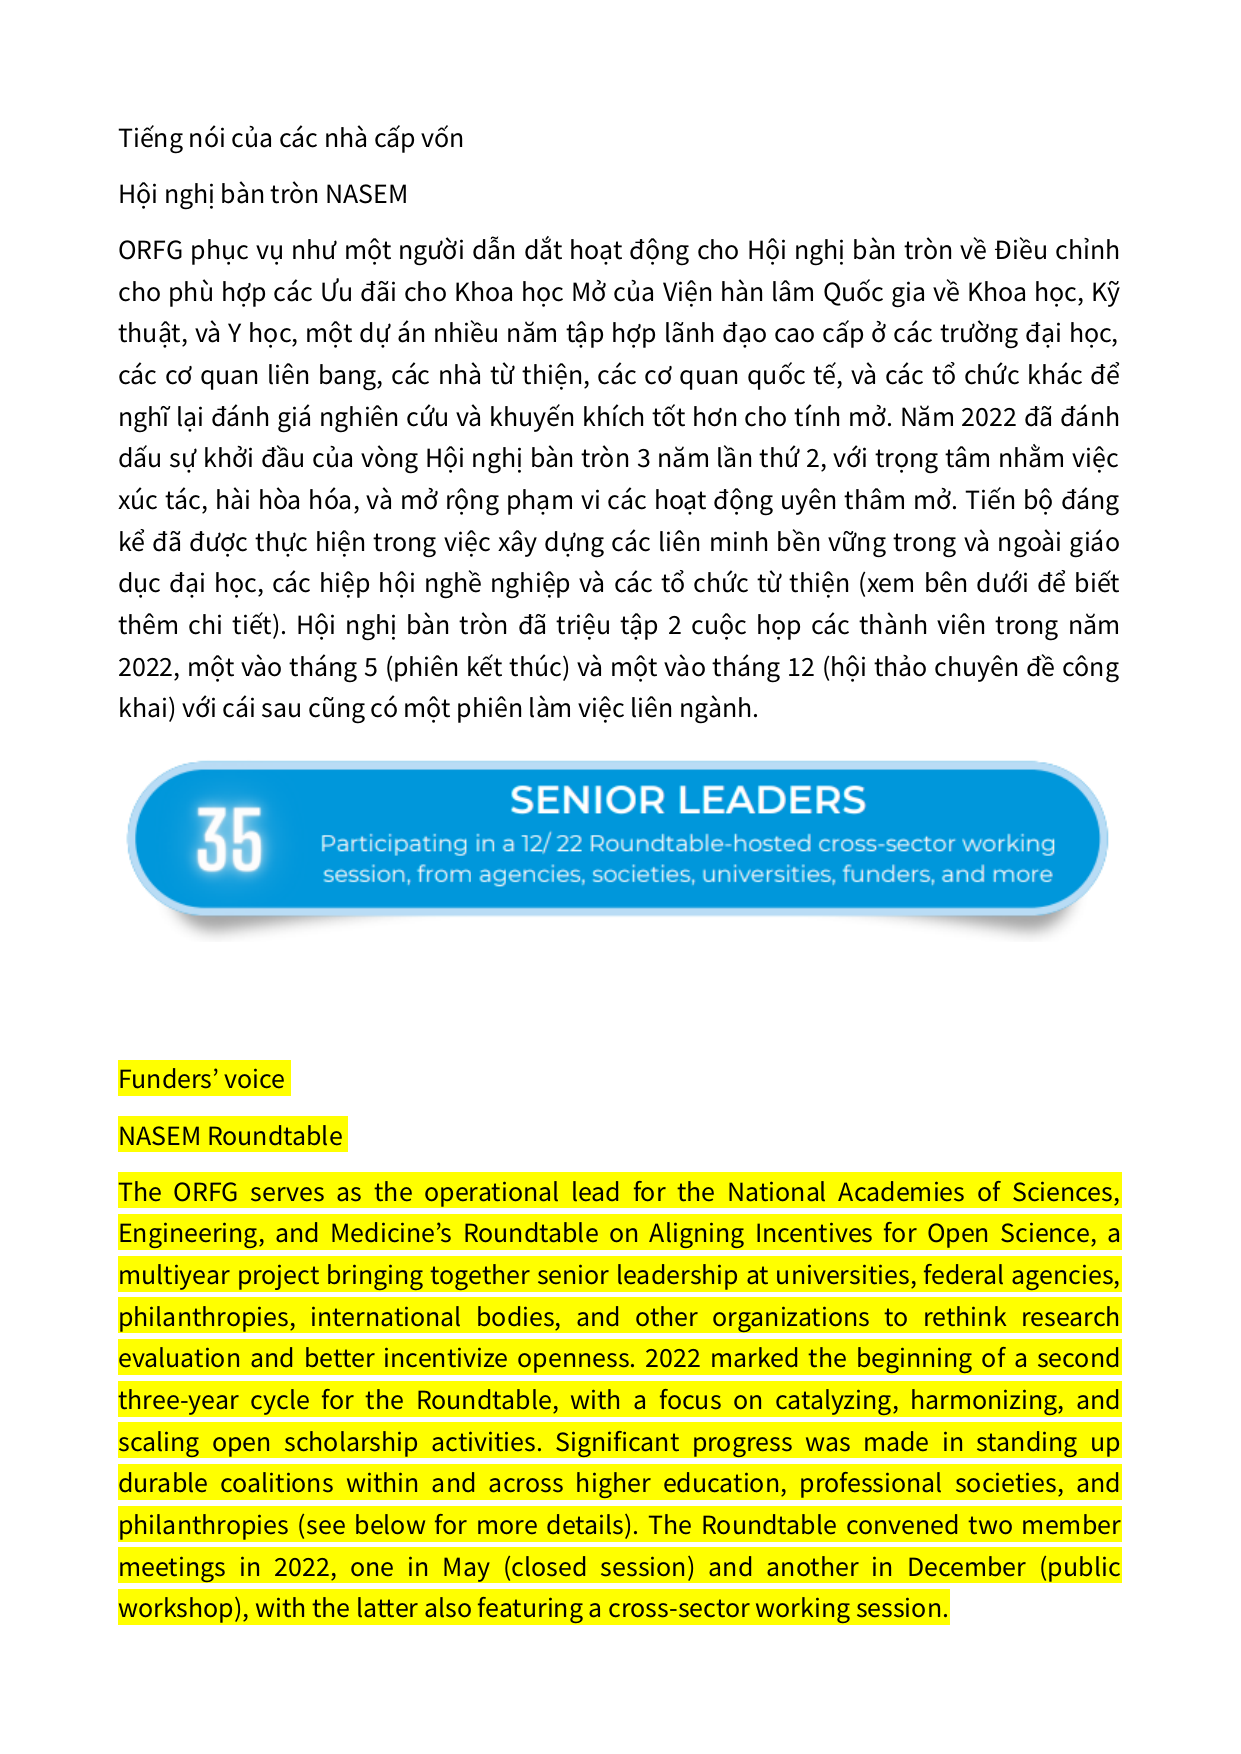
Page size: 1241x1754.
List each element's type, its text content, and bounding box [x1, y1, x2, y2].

text Hội nghị bàn tròn NASEM [118, 174, 1122, 211]
text The ORFG serves as the operational lead for the National Academies of Sciences, Engineering, and Medicine’s Roundtable on Aligning Incentives for Open Science, a multiyear project bringing together senior leadership at universities, federal agencies, philanthropies, international bodies, and other organizations to rethink research evaluation and better incentivize openness. 2022 marked the beginning of a second three-year cycle for the Roundtable, with a focus on catalyzing, harmonizing, and scaling open scholarship activities. Significant progress was made in standing up durable coalitions within and across higher education, professional societies, and philanthropies (see below for more details). The Roundtable convened two member meetings in 2022, one in May (closed session) and another in December (public workshop), with the latter also featuring a cross-sector working session. [118, 1172, 1122, 1625]
text Tiếng nói của các nhà cấp vốn [118, 118, 1122, 154]
text NASEM Roundtable [118, 1116, 1122, 1152]
text Funders’ voice [118, 1060, 1122, 1096]
text ORFG phục vụ như một người dẫn dắt hoạt động cho Hội nghị bàn tròn về Điều chỉnh cho phù hợp các Ưu đãi cho Khoa học Mở của Viện hàn lâm Quốc gia về Khoa học, Kỹ thuật, và Y học, một dự án nhiều năm tập hợp lãnh đạo cao cấp ở các trường đại học, các cơ quan liên bang, các nhà từ thiện, các cơ quan quốc tế, và các tổ chức khác để nghĩ lại đánh giá nghiên cứu và khuyến khích tốt hơn cho tính mở. Năm 2022 đã đánh dấu sự khởi đầu của vòng Hội nghị bàn tròn 3 năm lần thứ 2, với trọng tâm nhằm việc xúc tác, hài hòa hóa, và mở rộng phạm vi các hoạt động uyên thâm mở. Tiến bộ đáng kể đã được thực hiện trong việc xây dựng các liên minh bền vững trong và ngoài giáo dục đại học, các hiệp hội nghề nghiệp và các tổ chức từ thiện (xem bên dưới để biết thêm chi tiết). Hội nghị bàn tròn đã triệu tập 2 cuộc họp các thành viên trong năm 2022, một vào tháng 5 (phiên kết thúc) và một vào tháng 12 (hội thảo chuyên đề công khai) với cái sau cũng có một phiên làm việc liên ngành. [118, 231, 1122, 725]
picture [118, 745, 1123, 942]
